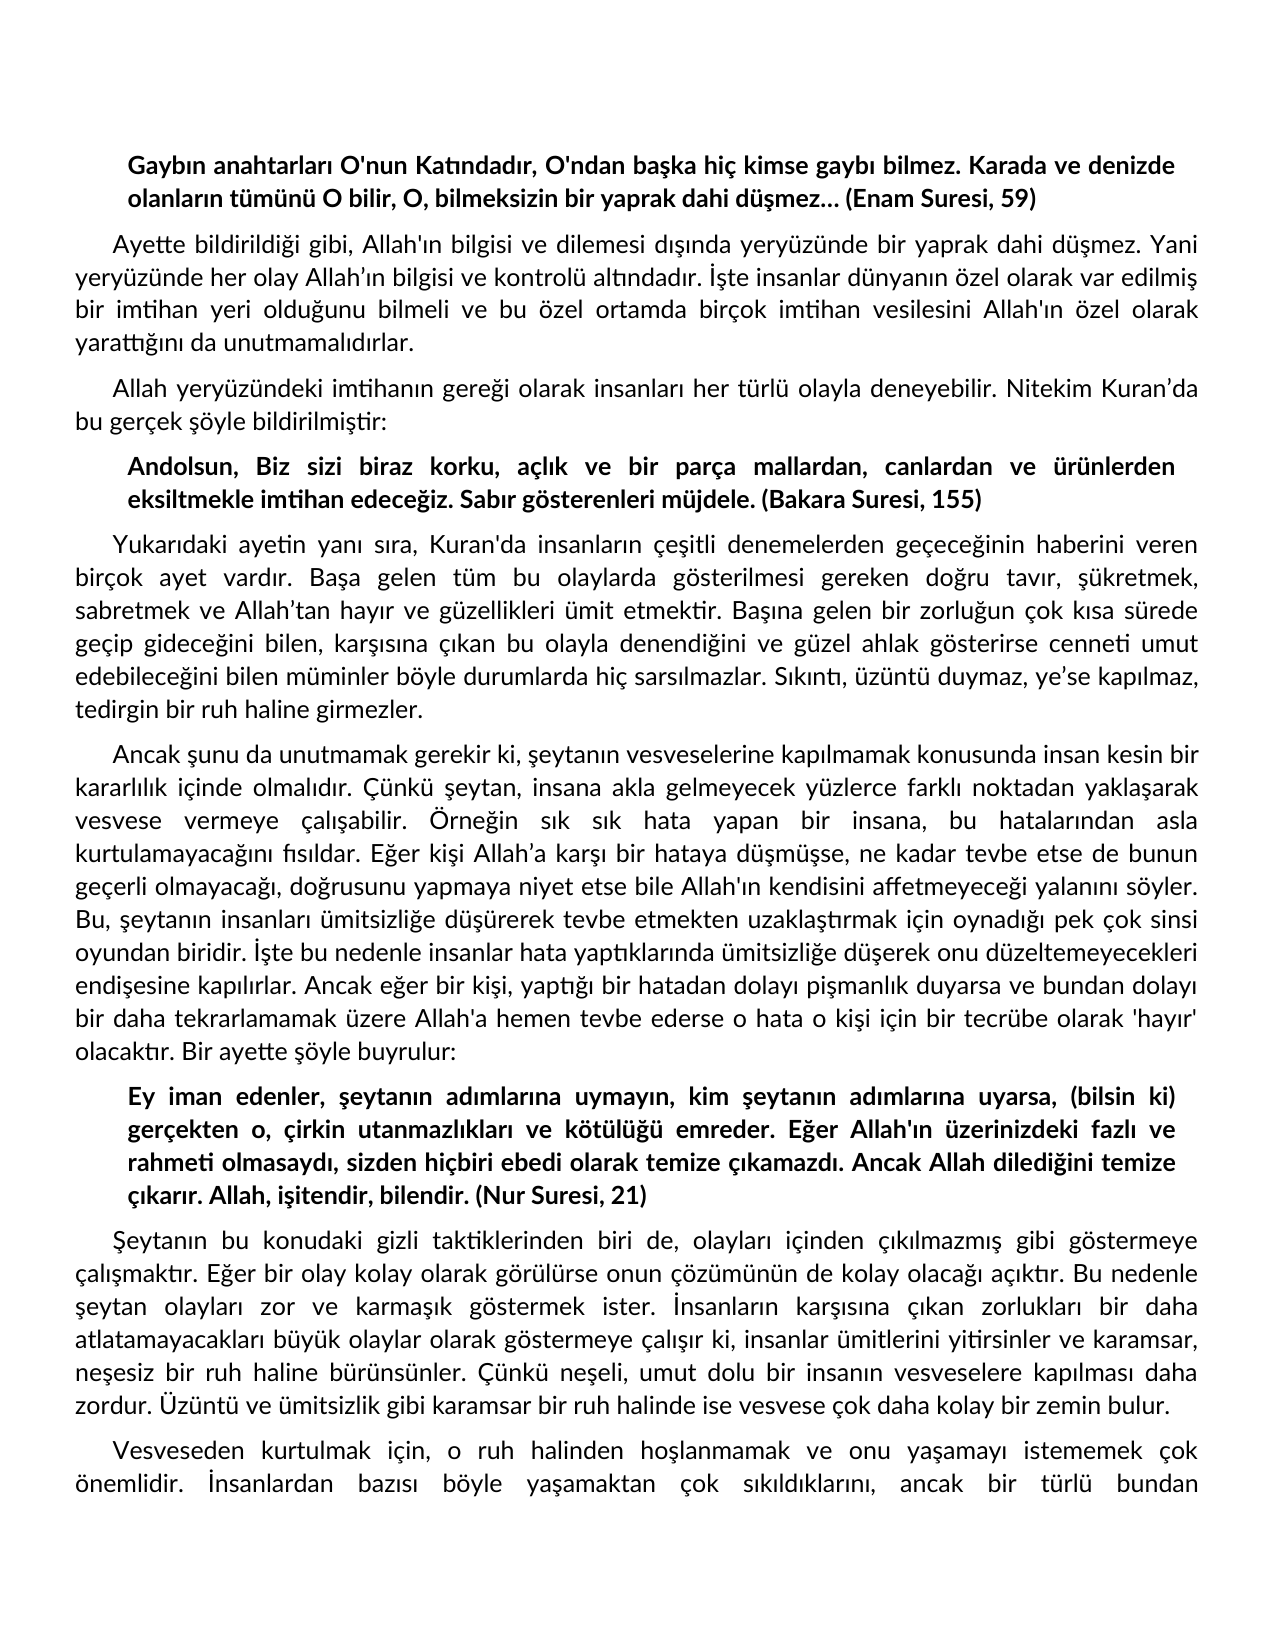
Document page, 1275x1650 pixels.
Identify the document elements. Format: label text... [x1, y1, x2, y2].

text Ayette bildirildiği gibi, Allah'ın bilgisi ve dilemesi dışında yeryüzünde bir yaprak dahi düşmez. Yani yeryüzünde her olay Allah’ın bilgisi ve kontrolü altındadır. İşte insanlar dünyanın özel olarak var edilmiş bir imtihan yeri olduğunu bilmeli ve bu özel ortamda birçok imtihan vesilesini Allah'ın özel olarak yarattığını da unutmamalıdırlar. [75, 228, 1200, 357]
text Allah yeryüzündeki imtihanın gereği olarak insanları her türlü olayla deneyebilir. Nitekim Kuran’da bu gerçek şöyle bildirilmiştir: [75, 372, 1200, 435]
text Gaybın anahtarları O'nun Katındadır, O'ndan başka hiç kimse gaybı bilmez. Karada ve denizde olanların tümünü O bilir, O, bilmeksizin bir yaprak dahi düşmez… (Enam Suresi, 59) [127, 150, 1177, 213]
text Yukarıdaki ayetin yanı sıra, Kuran'da insanların çeşitli denemelerden geçeceğinin haberini veren birçok ayet vardır. Başa gelen tüm bu olaylarda gösterilmesi gereken doğru tavır, şükretmek, sabretmek ve Allah’tan hayır ve güzellikleri ümit etmektir. Başına gelen bir zorluğun çok kısa sürede geçip gideceğini bilen, karşısına çıkan bu olayla denendiğini ve güzel ahlak gösterirse cenneti umut edebileceğini bilen müminler böyle durumlarda hiç sarsılmazlar. Sıkıntı, üzüntü duymaz, ye’se kapılmaz, tedirgin bir ruh haline girmezler. [75, 529, 1200, 724]
text Ey iman edenler, şeytanın adımlarına uymayın, kim şeytanın adımlarına uyarsa, (bilsin ki) gerçekten o, çirkin utanmazlıkları ve kötülüğü emreder. Eğer Allah'ın üzerinizdeki fazlı ve rahmeti olmasaydı, sizden hiçbiri ebedi olarak temize çıkamazdı. Ancak Allah dilediğini temize çıkarır. Allah, işitendir, bilendir. (Nur Suresi, 21) [127, 1081, 1177, 1209]
text Vesveseden kurtulmak için, o ruh halinden hoşlanmamak ve onu yaşamayı istememek çok önemlidir. İnsanlardan bazısı böyle yaşamaktan çok sıkıldıklarını, ancak bir türlü bundan [75, 1435, 1200, 1498]
text Andolsun, Biz sizi biraz korku, açlık ve bir parça mallardan, canlardan ve ürünlerden eksiltmekle imtihan edeceğiz. Sabır gösterenleri müjdele. (Bakara Suresi, 155) [127, 451, 1177, 514]
text Şeytanın bu konudaki gizli taktiklerinden biri de, olayları içinden çıkılmazmış gibi göstermeye çalışmaktır. Eğer bir olay kolay olarak görülürse onun çözümünün de kolay olacağı açıktır. Bu nedenle şeytan olayları zor ve karmaşık göstermek ister. İnsanların karşısına çıkan zorlukları bir daha atlatamayacakları büyük olaylar olarak göstermeye çalışır ki, insanlar ümitlerini yitirsinler ve karamsar, neşesiz bir ruh haline bürünsünler. Çünkü neşeli, umut dolu bir insanın vesveselere kapılması daha zordur. Üzüntü ve ümitsizlik gibi karamsar bir ruh halinde ise vesvese çok daha kolay bir zemin bulur. [75, 1225, 1200, 1419]
text Ancak şunu da unutmamak gerekir ki, şeytanın vesveselerine kapılmamak konusunda insan kesin bir kararlılık içinde olmalıdır. Çünkü şeytan, insana akla gelmeyecek yüzlerce farklı noktadan yaklaşarak vesvese vermeye çalışabilir. Örneğin sık sık hata yapan bir insana, bu hatalarından asla kurtulamayacağını fısıldar. Eğer kişi Allah’a karşı bir hataya düşmüşse, ne kadar tevbe etse de bunun geçerli olmayacağı, doğrusunu yapmaya niyet etse bile Allah'ın kendisini affetmeyeceği yalanını söyler. Bu, şeytanın insanları ümitsizliğe düşürerek tevbe etmekten uzaklaştırmak için oynadığı pek çok sinsi oyundan biridir. İşte bu nedenle insanlar hata yaptıklarında ümitsizliğe düşerek onu düzeltemeyecekleri endişesine kapılırlar. Ancak eğer bir kişi, yaptığı bir hatadan dolayı pişmanlık duyarsa ve bundan dolayı bir daha tekrarlamamak üzere Allah'a hemen tevbe ederse o hata o kişi için bir tecrübe olarak 'hayır' olacaktır. Bir ayette şöyle buyrulur: [75, 739, 1200, 1065]
